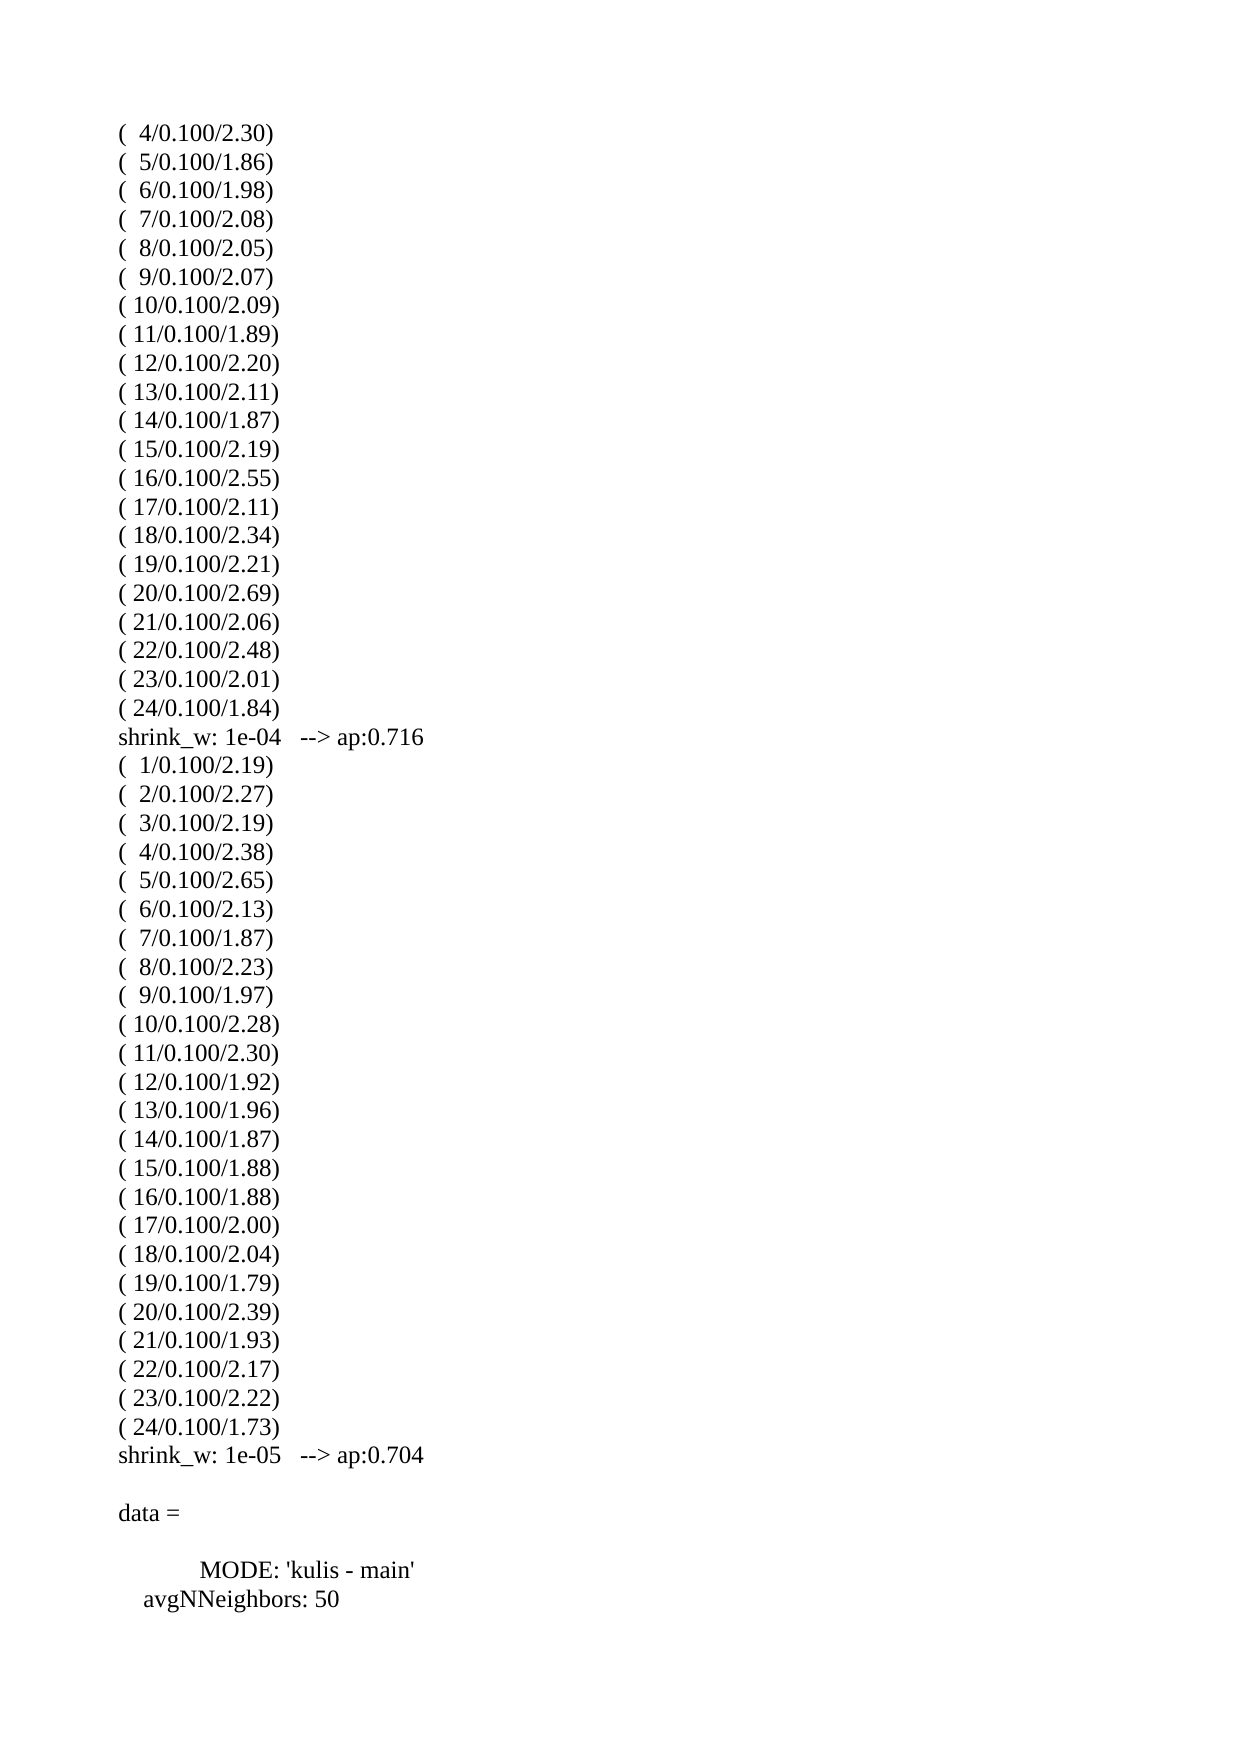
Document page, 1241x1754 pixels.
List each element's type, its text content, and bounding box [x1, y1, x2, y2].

text shrink_w: 1e-04 --> ap:0.716 [118, 722, 1122, 751]
text shrink_w: 1e-05 --> ap:0.704 [118, 1441, 1122, 1469]
text ( 21/0.100/2.06) [118, 607, 1122, 636]
text ( 5/0.100/1.86) [118, 147, 1122, 176]
text ( 11/0.100/2.30) [118, 1038, 1122, 1067]
text ( 19/0.100/2.21) [118, 549, 1122, 578]
text ( 13/0.100/2.11) [118, 377, 1122, 406]
text ( 8/0.100/2.23) [118, 952, 1122, 981]
text ( 9/0.100/1.97) [118, 981, 1122, 1009]
text ( 8/0.100/2.05) [118, 233, 1122, 262]
text ( 14/0.100/1.87) [118, 1124, 1122, 1153]
text ( 7/0.100/1.87) [118, 923, 1122, 952]
text avgNNeighbors: 50 [118, 1584, 1122, 1613]
text ( 16/0.100/2.55) [118, 463, 1122, 492]
text ( 22/0.100/2.17) [118, 1354, 1122, 1383]
text ( 10/0.100/2.28) [118, 1009, 1122, 1038]
text MODE: 'kulis - main' [118, 1556, 1122, 1584]
text ( 20/0.100/2.69) [118, 578, 1122, 607]
text ( 2/0.100/2.27) [118, 779, 1122, 808]
text ( 12/0.100/1.92) [118, 1067, 1122, 1096]
text ( 4/0.100/2.30) [118, 118, 1122, 147]
text ( 15/0.100/1.88) [118, 1153, 1122, 1182]
text ( 12/0.100/2.20) [118, 348, 1122, 377]
text ( 4/0.100/2.38) [118, 837, 1122, 866]
text ( 1/0.100/2.19) [118, 751, 1122, 779]
text ( 7/0.100/2.08) [118, 204, 1122, 233]
text ( 6/0.100/1.98) [118, 176, 1122, 204]
text ( 6/0.100/2.13) [118, 894, 1122, 923]
text ( 5/0.100/2.65) [118, 866, 1122, 894]
text ( 18/0.100/2.34) [118, 521, 1122, 549]
text ( 11/0.100/1.89) [118, 319, 1122, 348]
text ( 23/0.100/2.22) [118, 1383, 1122, 1412]
text ( 19/0.100/1.79) [118, 1268, 1122, 1297]
text ( 18/0.100/2.04) [118, 1239, 1122, 1268]
text ( 10/0.100/2.09) [118, 291, 1122, 319]
text ( 20/0.100/2.39) [118, 1297, 1122, 1326]
text ( 17/0.100/2.00) [118, 1211, 1122, 1239]
text ( 17/0.100/2.11) [118, 492, 1122, 521]
text ( 3/0.100/2.19) [118, 808, 1122, 837]
text ( 14/0.100/1.87) [118, 406, 1122, 434]
text ( 22/0.100/2.48) [118, 636, 1122, 664]
text ( 24/0.100/1.73) [118, 1412, 1122, 1441]
text ( 21/0.100/1.93) [118, 1326, 1122, 1354]
text ( 23/0.100/2.01) [118, 664, 1122, 693]
text data = [118, 1498, 1122, 1527]
text ( 9/0.100/2.07) [118, 262, 1122, 291]
text ( 24/0.100/1.84) [118, 693, 1122, 722]
text ( 15/0.100/2.19) [118, 434, 1122, 463]
text ( 16/0.100/1.88) [118, 1182, 1122, 1211]
text ( 13/0.100/1.96) [118, 1096, 1122, 1124]
